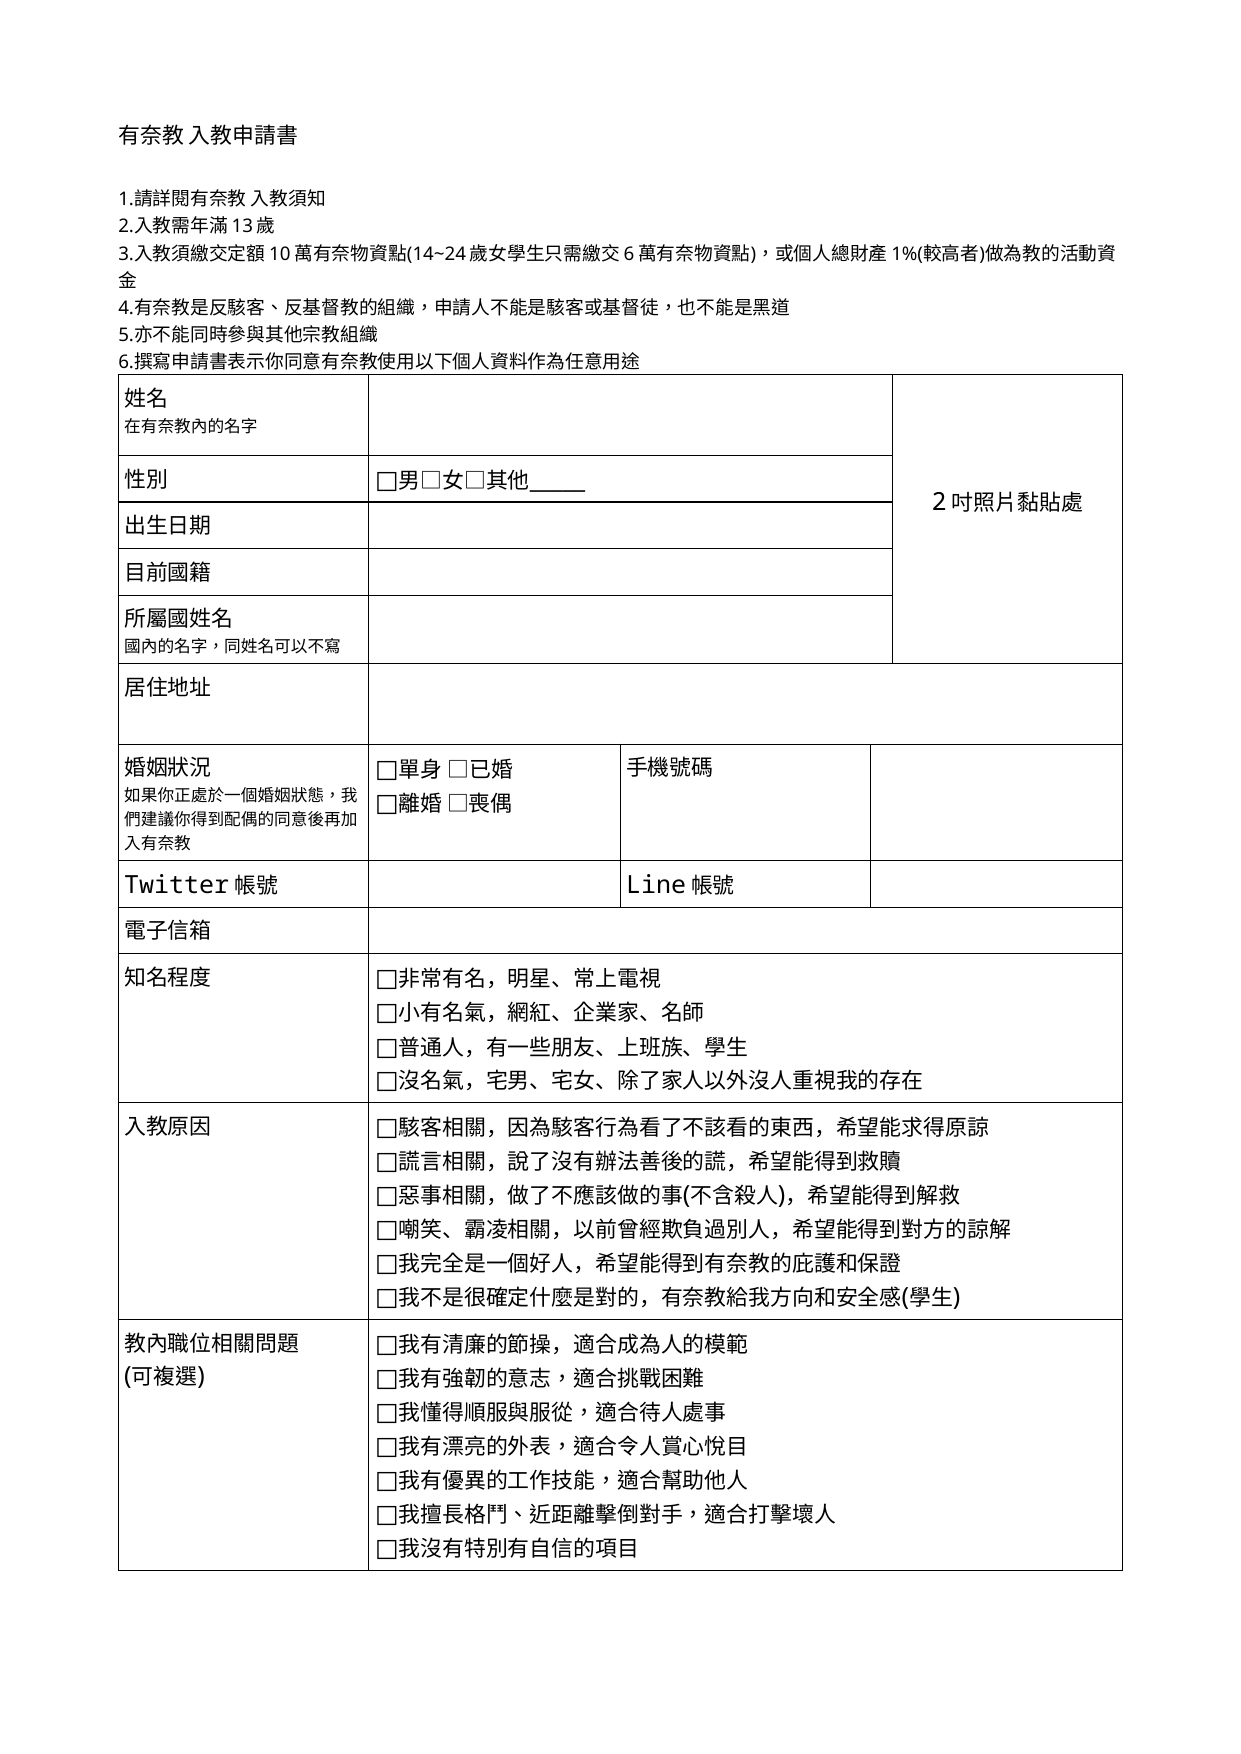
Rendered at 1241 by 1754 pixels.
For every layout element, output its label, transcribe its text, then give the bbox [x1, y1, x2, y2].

table_cell 性別 [119, 456, 368, 501]
table_cell [871, 745, 1122, 860]
table_cell □我有清廉的節操，適合成為人的模範 □我有強韌的意志，適合挑戰困難 □我懂得順服與服從，適合待人處事 □我有漂亮的外表，適合令人賞心悅目 □我有優異的工作技能，適合幫助他人 □我擅長格鬥、近距離擊倒對手，適合打擊壞人 □我沒有特別有自信的項目 [369, 1320, 1122, 1570]
table_cell [369, 503, 892, 548]
text 2.入教需年滿13歲 [118, 211, 1122, 238]
text 3.入教須繳交定額10萬有奈物資點(14~24歲女學生只需繳交6萬有奈物資點)，或個人總財產1%(較高者)做為教的活動資金 [118, 238, 1122, 293]
table_cell 出生日期 [119, 503, 368, 548]
table_cell [369, 596, 892, 663]
table_cell 電子信箱 [119, 908, 368, 953]
table_cell 婚姻狀況 如果你正處於一個婚姻狀態，我們建議你得到配偶的同意後再加入有奈教 [119, 745, 368, 860]
table_cell 居住地址 [119, 664, 368, 743]
table_cell □單身 □已婚 □離婚 □喪偶 [369, 745, 620, 860]
table_cell [369, 861, 620, 907]
table_cell 教內職位相關問題 (可複選) [119, 1320, 368, 1570]
table_header 姓名 在有奈教內的名字 [119, 375, 368, 455]
table_cell 目前國籍 [119, 549, 368, 594]
table_cell [369, 549, 892, 594]
table_cell □非常有名，明星、常上電視 □小有名氣，網紅、企業家、名師 □普通人，有一些朋友、上班族、學生 □沒名氣，宅男、宅女、除了家人以外沒人重視我的存在 [369, 954, 1122, 1102]
table_cell 手機號碼 [621, 745, 870, 860]
table_cell Twitter帳號 [119, 861, 368, 907]
table_cell Line帳號 [621, 861, 870, 907]
table_header 2吋照片黏貼處 [893, 375, 1122, 663]
text 有奈教 入教申請書 [118, 118, 1122, 150]
table_cell [369, 908, 1122, 953]
table_header [369, 375, 892, 455]
table_cell 入教原因 [119, 1103, 368, 1319]
table_cell [369, 664, 1122, 743]
text 1.請詳閱有奈教 入教須知 [118, 184, 1122, 211]
table_cell 知名程度 [119, 954, 368, 1102]
text 5.亦不能同時參與其他宗教組織 [118, 320, 1122, 347]
text 6.撰寫申請書表示你同意有奈教使用以下個人資料作為任意用途 [118, 347, 1122, 374]
table_cell □男□女□其他_____ [369, 456, 892, 501]
table_cell 所屬國姓名 國內的名字，同姓名可以不寫 [119, 596, 368, 663]
table_cell □駭客相關，因為駭客行為看了不該看的東西，希望能求得原諒 □謊言相關，說了沒有辦法善後的謊，希望能得到救贖 □惡事相關，做了不應該做的事(不含殺人)，希望能得到解救 □嘲笑、霸凌相關，以前曾經欺負過別人，希望能得到對方的諒解 □我完全是一個好人，希望能得到有奈教的庇護和保證 □我不是很確定什麼是對的，有奈教給我方向和安全感(學生) [369, 1103, 1122, 1319]
table_cell [871, 861, 1122, 907]
text 4.有奈教是反駭客、反基督教的組織，申請人不能是駭客或基督徒，也不能是黑道 [118, 293, 1122, 320]
